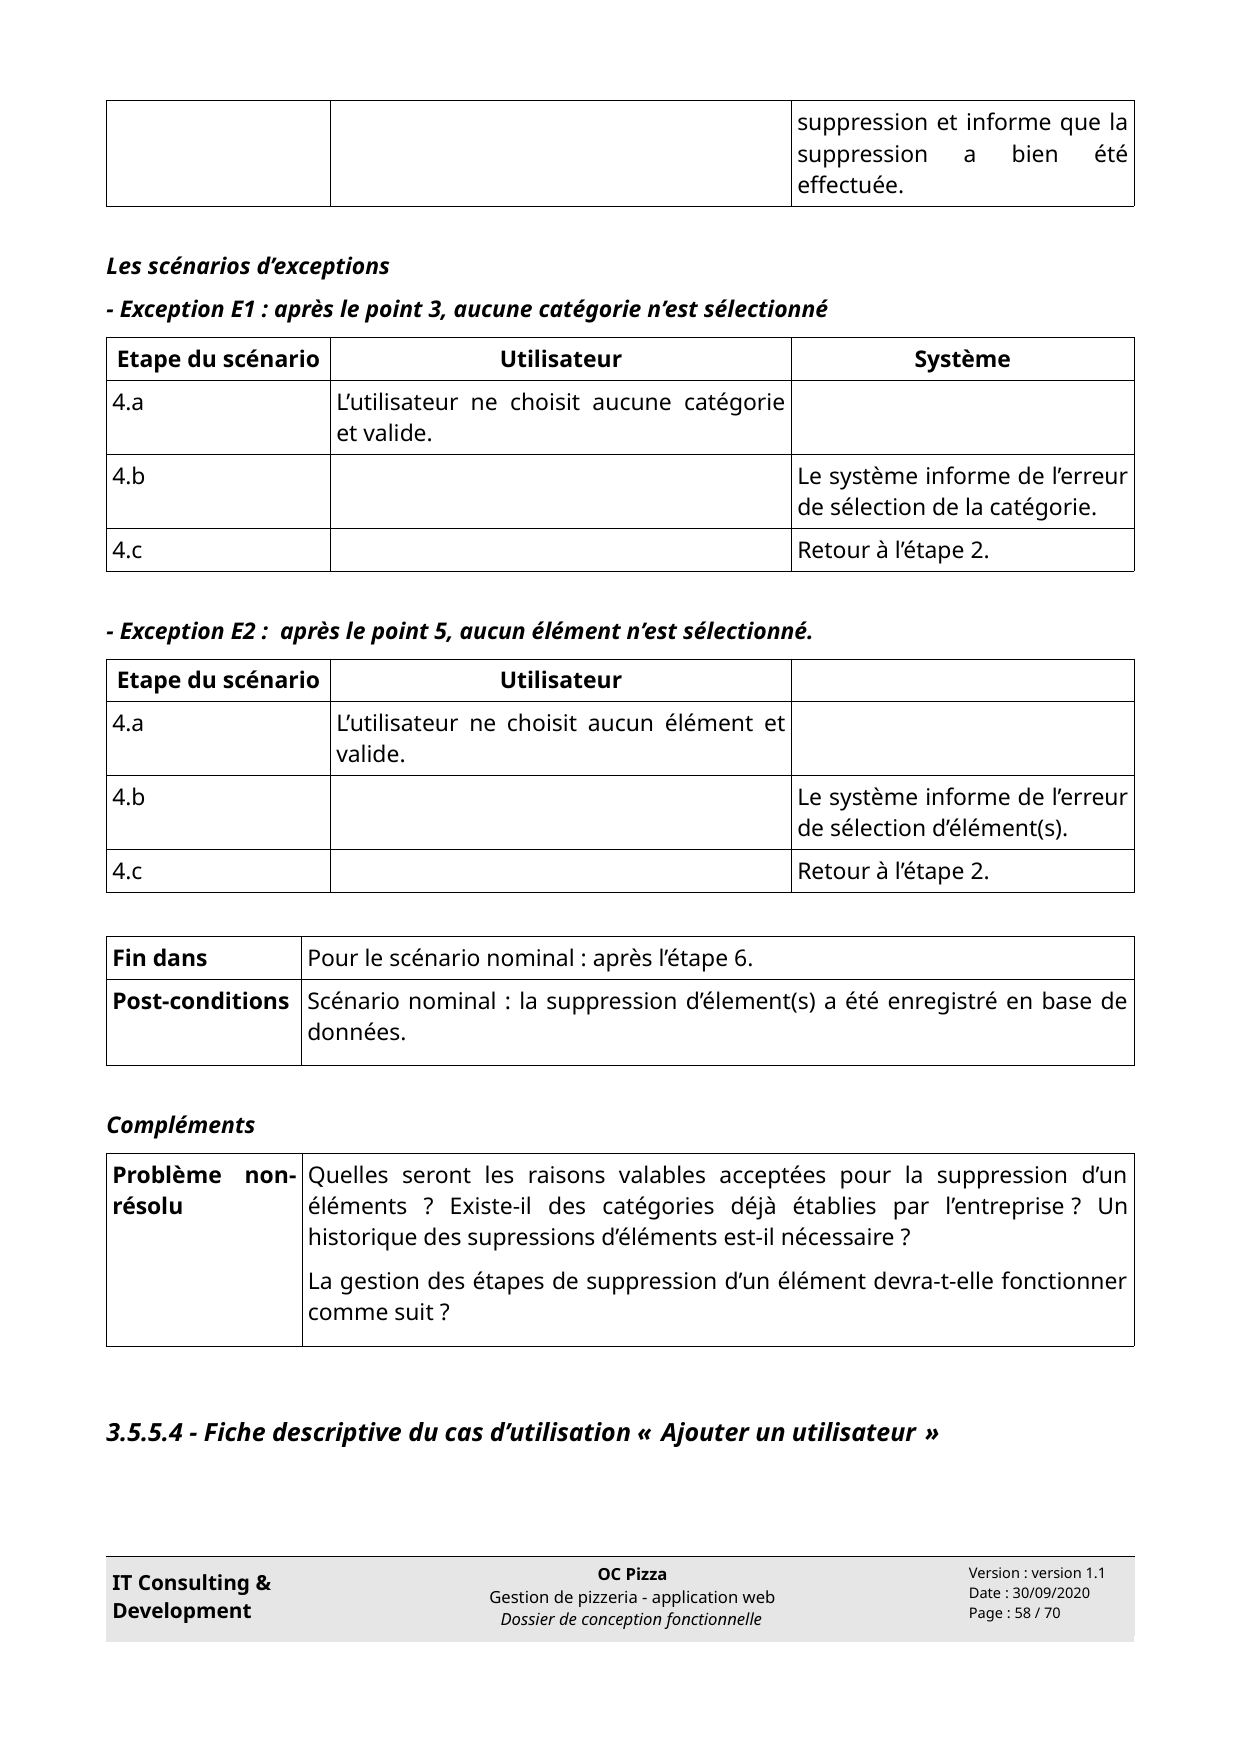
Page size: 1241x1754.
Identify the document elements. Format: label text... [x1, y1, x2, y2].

table_header Utilisateur [331, 660, 791, 701]
table_header Quelles seront les raisons valables acceptées pour la suppression d’un éléments ? Existe-il des catégories déjà établies par l’entreprise ? Un historique des supressions d’éléments est-il nécessaire ? La gestion des étapes de suppression d’un élément devra-t-elle fonctionner comme suit ? [303, 1154, 1134, 1346]
table_cell Retour à l’étape 2. [792, 529, 1134, 571]
subtitle Fiche descriptive du cas d’utilisation « Ajouter un utilisateur » [106, 1415, 1134, 1449]
table_cell [331, 850, 791, 892]
table_cell L’utilisateur ne choisit aucune catégorie et valide. [331, 381, 791, 454]
table_cell 4.b [107, 455, 330, 528]
table_cell Scénario nominal : la suppression d’élement(s) a été enregistré en base de données. [302, 980, 1134, 1065]
table_header Système [792, 338, 1134, 380]
table_cell 4.c [107, 850, 330, 892]
table_cell Le système informe de l’erreur de sélection de la catégorie. [792, 455, 1134, 528]
text Compléments [106, 1109, 1134, 1141]
table_cell [107, 101, 330, 206]
table_header [792, 660, 1134, 701]
table_header Etape du scénario [107, 660, 330, 701]
table_cell L’utilisateur ne choisit aucun élément et valide. [331, 702, 791, 775]
table_cell 4.b [107, 776, 330, 849]
table_cell [792, 381, 1134, 454]
table_header Pour le scénario nominal : après l’étape 6. [302, 937, 1134, 979]
table_cell [331, 101, 791, 206]
table_header Etape du scénario [107, 338, 330, 380]
table_header Utilisateur [331, 338, 791, 380]
table_cell 4.a [107, 381, 330, 454]
table_cell suppression et informe que la suppression a bien été effectuée. [792, 101, 1134, 206]
table_cell [331, 776, 791, 849]
text Les scénarios d’exceptions [106, 249, 1134, 281]
table_cell [331, 455, 791, 528]
text - Exception E1 : après le point 3, aucune catégorie n’est sélectionné [106, 293, 1134, 324]
table_cell Post-conditions [107, 980, 301, 1065]
table_header Problème non-résolu [107, 1154, 302, 1346]
table_cell Retour à l’étape 2. [792, 850, 1134, 892]
table_cell Le système informe de l’erreur de sélection d’élément(s). [792, 776, 1134, 849]
table_cell [792, 702, 1134, 775]
text - Exception E2 : après le point 5, aucun élément n’est sélectionné. [106, 615, 1134, 646]
table_header Fin dans [107, 937, 301, 979]
table_cell [331, 529, 791, 571]
table_cell 4.c [107, 529, 330, 571]
table_cell 4.a [107, 702, 330, 775]
